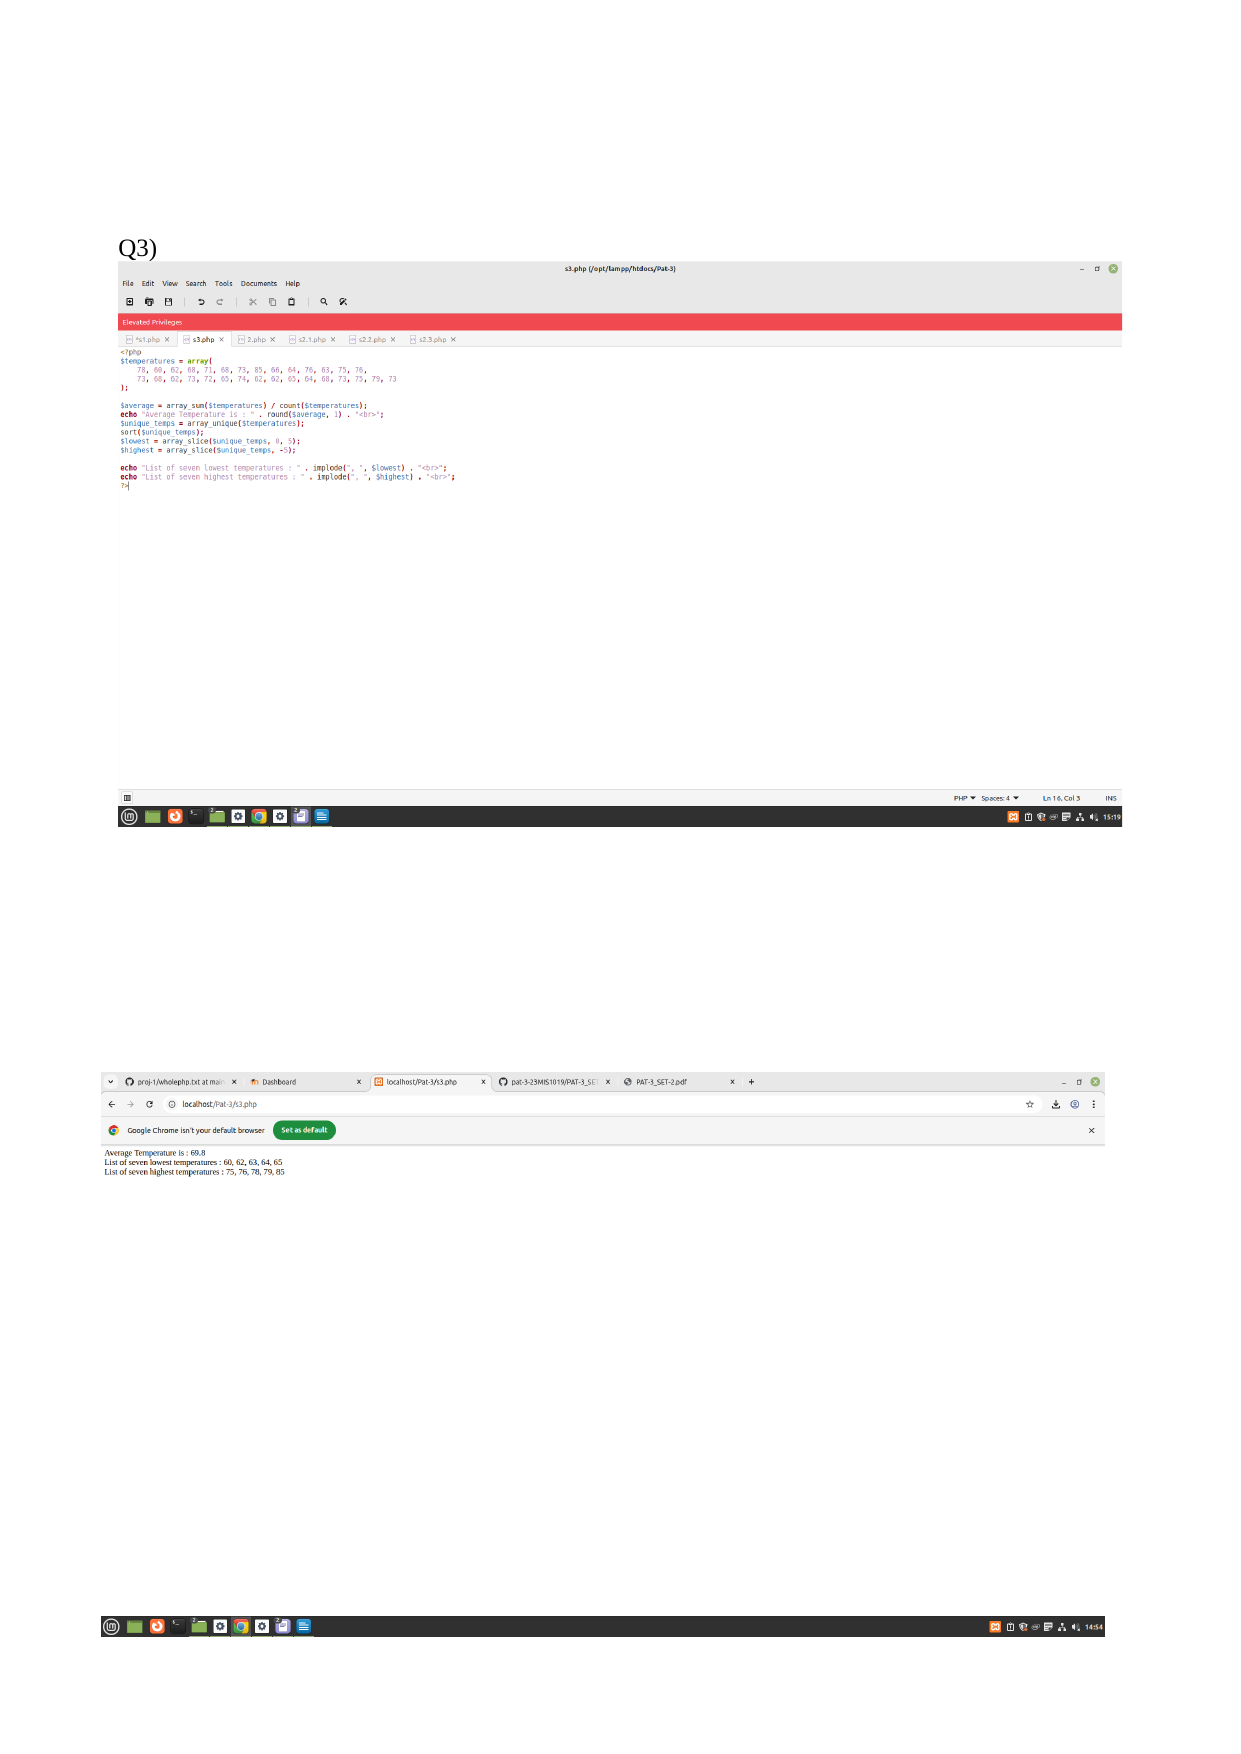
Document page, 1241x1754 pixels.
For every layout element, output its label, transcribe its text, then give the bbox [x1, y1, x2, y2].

picture [101, 1072, 1105, 1637]
picture [118, 261, 1123, 827]
text Q3) [118, 233, 1122, 261]
